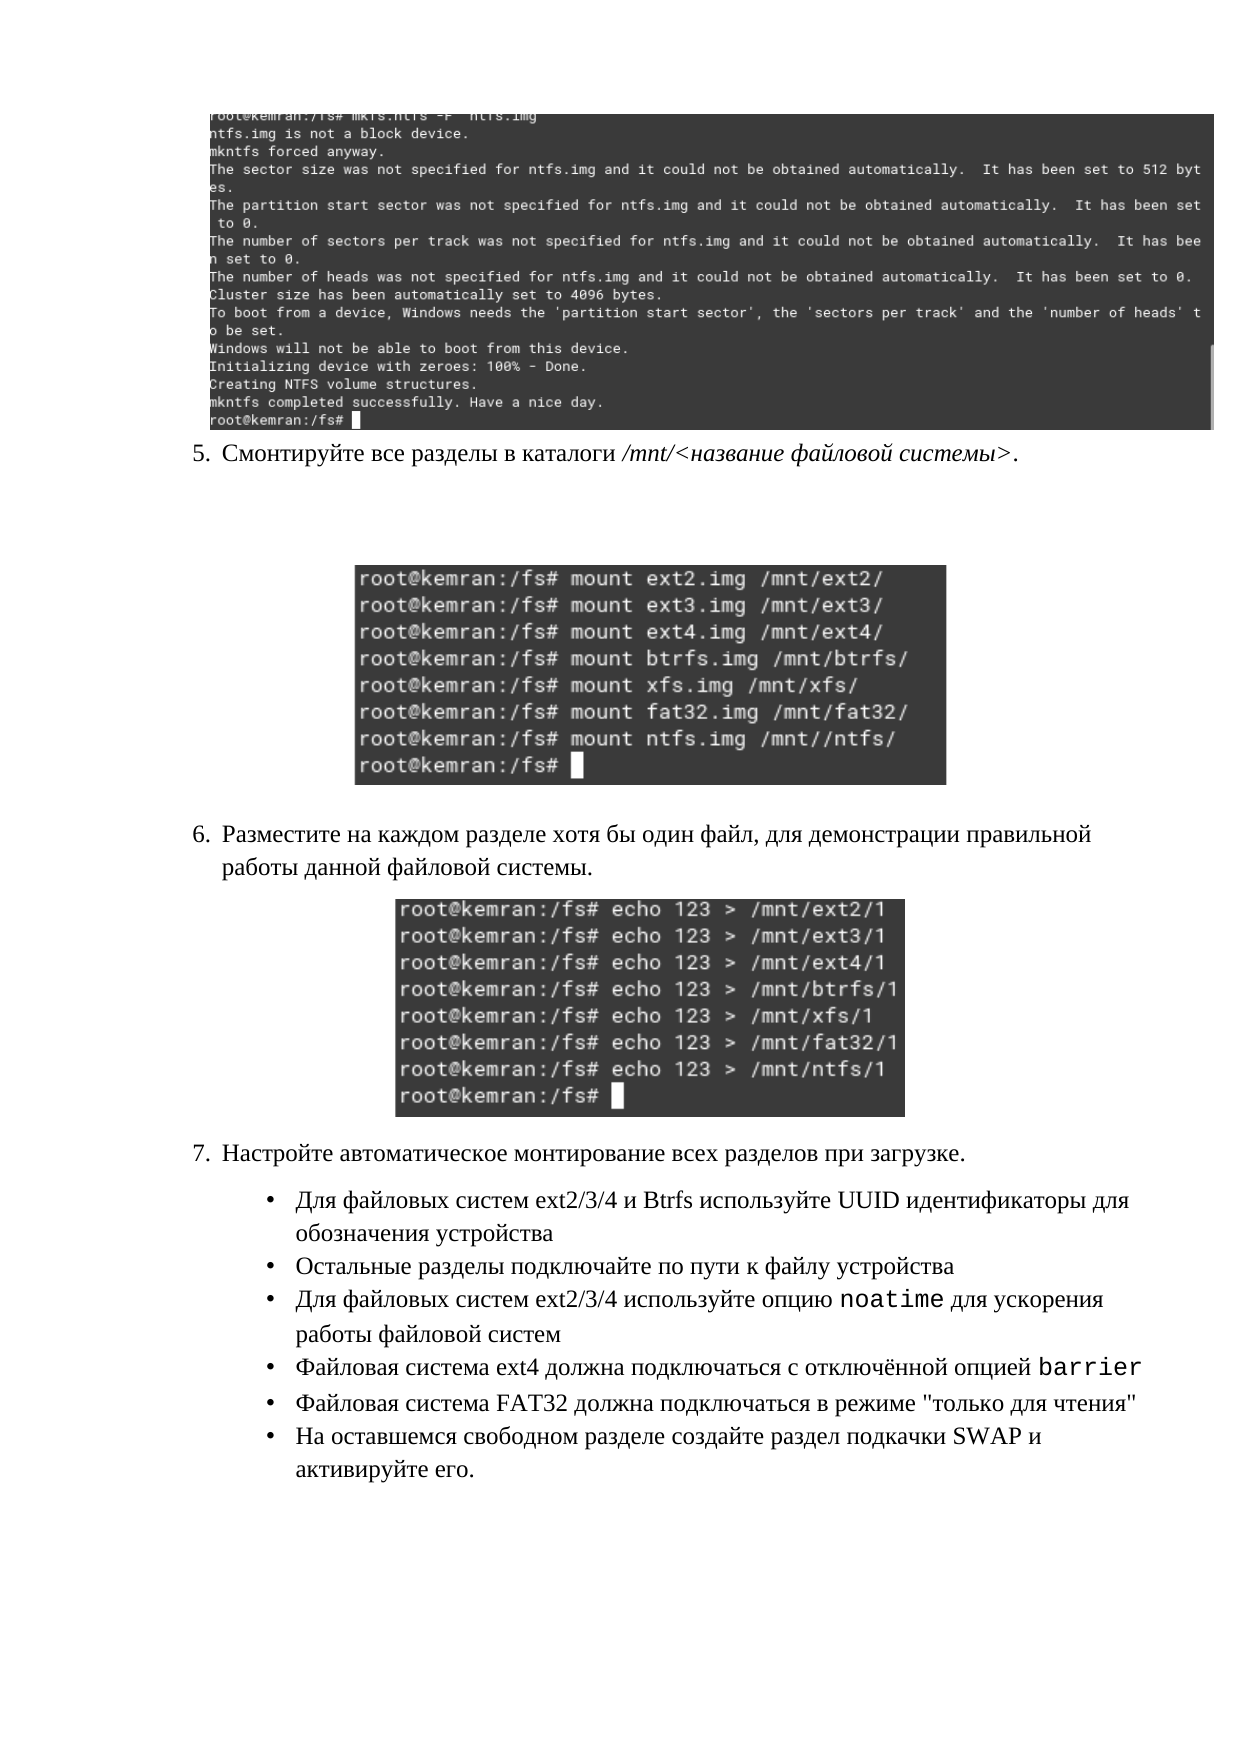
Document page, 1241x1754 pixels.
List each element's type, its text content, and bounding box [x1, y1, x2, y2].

list Разместите на каждом разделе хотя бы один файл, для демонстрации правильной работы данной файловой системы. [192, 819, 1152, 881]
list Смонтируйте все разделы в каталоги /mnt/<название файловой системы>. [192, 217, 1152, 467]
picture [210, 114, 1214, 430]
picture [394, 899, 905, 1117]
list Настройте автоматическое монтирование всех разделов при загрузке. [192, 1138, 1152, 1166]
picture [352, 565, 947, 785]
list Для файловых систем ext2/3/4 используйте опцию noatime для ускорения работы файловой систем [266, 1284, 1152, 1348]
list Для файловых систем ext2/3/4 и Btrfs используйте UUID идентификаторы для обозначения устройства [266, 1185, 1152, 1247]
list Файловая система FAT32 должна подключаться в режиме "только для чтения" [266, 1388, 1152, 1417]
list Остальные разделы подключайте по пути к файлу устройства [266, 1251, 1152, 1280]
list Файловая система ext4 должна подключаться с отключённой опцией barrier [266, 1352, 1152, 1383]
list На оставшемся свободном разделе создайте раздел подкачки SWAP и активируйте его. [266, 1421, 1152, 1483]
